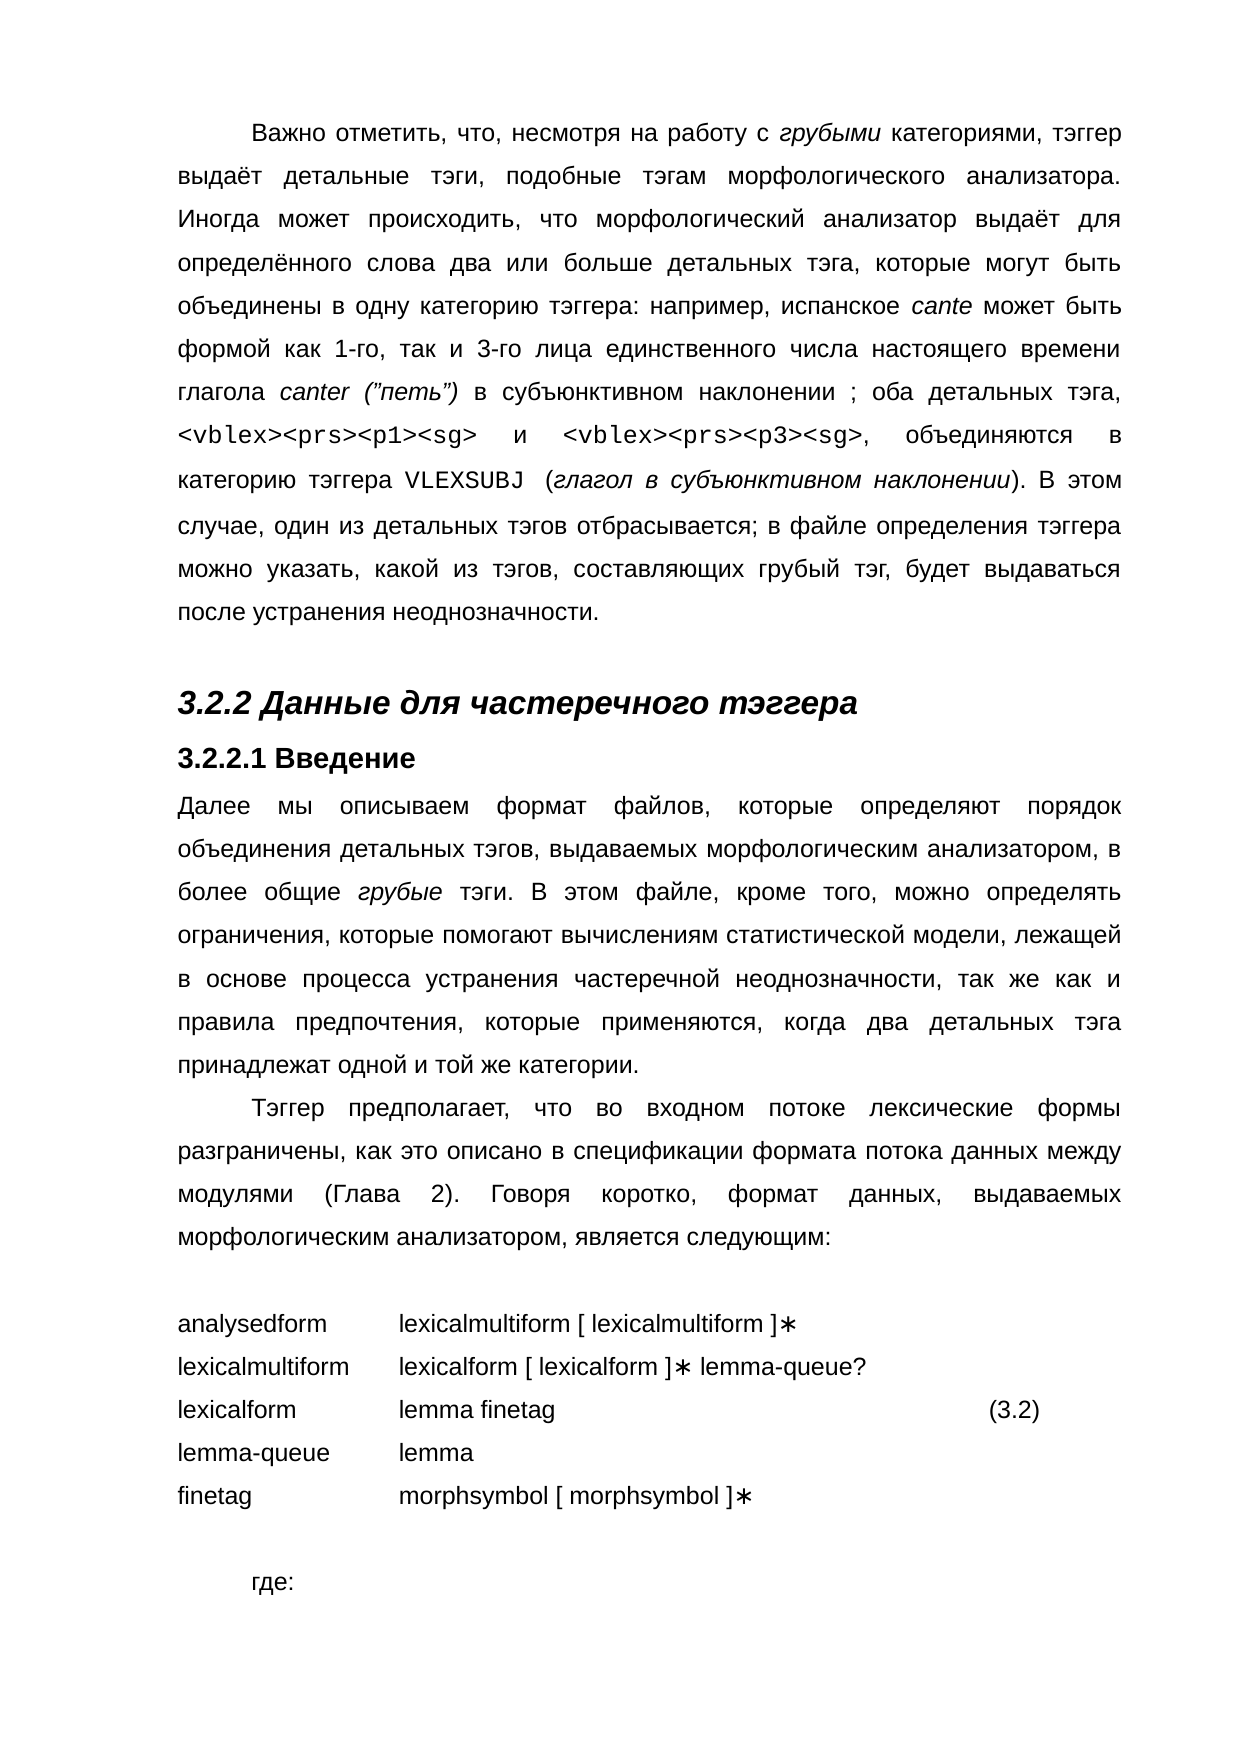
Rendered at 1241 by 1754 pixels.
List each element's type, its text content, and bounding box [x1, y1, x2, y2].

text Важно отметить, что, несмотря на работу с грубыми категориями, тэггер выдаёт детальные тэги, подобные тэгам морфологического анализатора. Иногда может происходить, что морфологический анализатор выдаёт для определённого слова два или больше детальных тэга, которые могут быть объединены в одну категорию тэггера: например, испанское cante может быть формой как 1-го, так и 3-го лица единственного числа настоящего времени глагола canter (”петь”) в субъюнктивном наклонении ; оба детальных тэга, <vblex><prs><p1><sg> и <vblex><prs><p3><sg>, объединяются в категорию тэггера VLEXSUBJ (глагол в субъюнктивном наклонении). В этом случае, один из детальных тэгов отбрасывается; в файле определения тэггера можно указать, какой из тэгов, составляющих грубый тэг, будет выдаваться после устранения неоднозначности. [177, 118, 1122, 626]
text Далее мы описываем формат файлов, которые определяют порядок объединения детальных тэгов, выдаваемых морфологическим анализатором, в более общие грубые тэги. В этом файле, кроме того, можно определять ограничения, которые помогают вычислениям статистической модели, лежащей в основе процесса устранения частеречной неоднозначности, так же как и правила предпочтения, которые применяются, когда два детальных тэга принадлежат одной и той же категории. [177, 791, 1122, 1078]
text 3.2.2 Данные для частеречного тэггера [177, 683, 1122, 722]
text 3.2.2.1 Введение [177, 741, 1122, 774]
text analysedform lexicalmultiform [ lexicalmultiform ]∗ lexicalmultiform lexicalform [ lexicalform ]∗ lemma-queue? lexicalform lemma finetag (3.2) lemma-queue lemma finetag morphsymbol [ morphsymbol ]∗ [177, 1308, 1122, 1510]
text где: [177, 1567, 1122, 1596]
text Тэггер предполагает, что во входном потоке лексические формы разграничены, как это описано в спецификации формата потока данных между модулями (Глава 2). Говоря коротко, формат данных, выдаваемых морфологическим анализатором, является следующим: [177, 1093, 1122, 1251]
